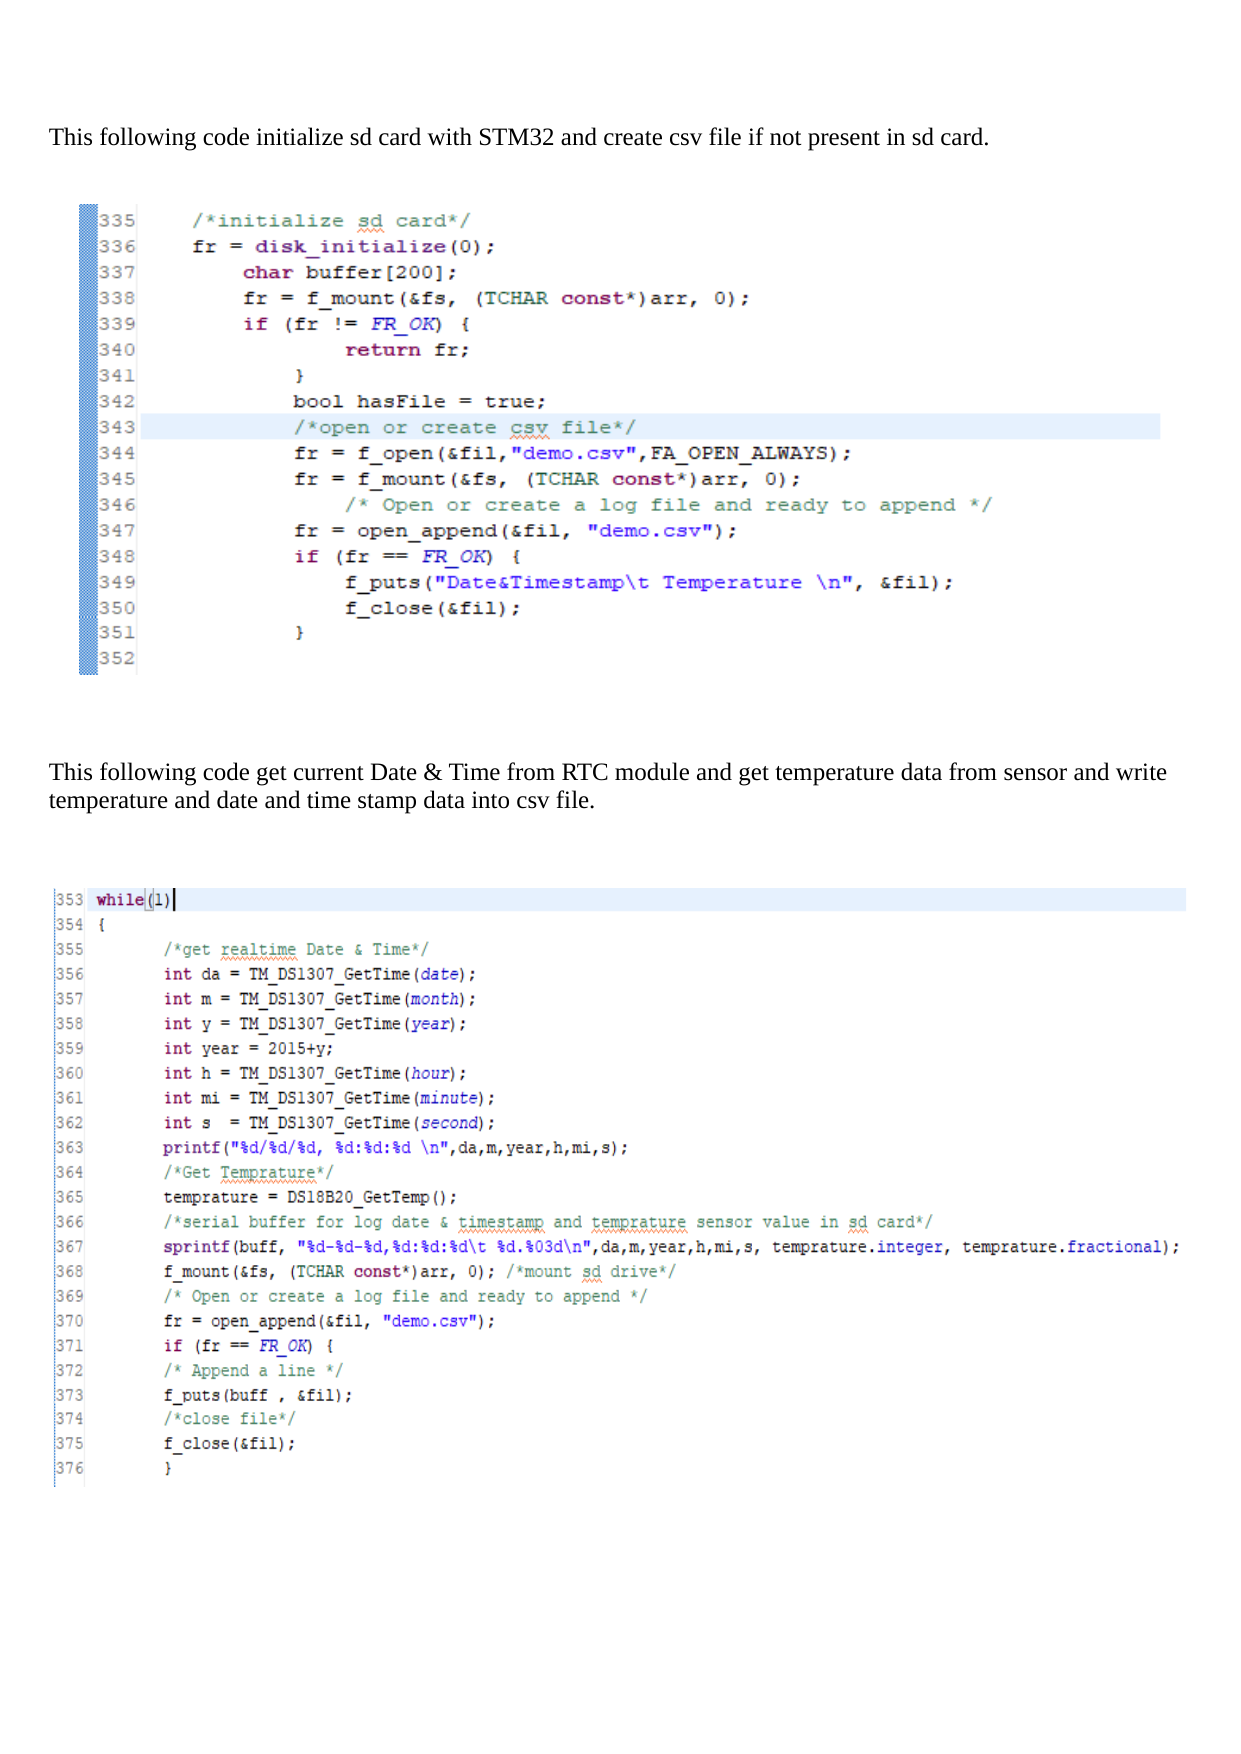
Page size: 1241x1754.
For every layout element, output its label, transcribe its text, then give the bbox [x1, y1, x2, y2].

text This following code get current Date & Time from RTC module and get temperature data from sensor and write temperature and date and time stamp data into csv file. [48, 757, 1191, 814]
text This following code initialize sd card with STM32 and create csv file if not present in sd card. [48, 122, 1191, 151]
picture [53, 888, 1187, 1487]
picture [79, 204, 1161, 675]
